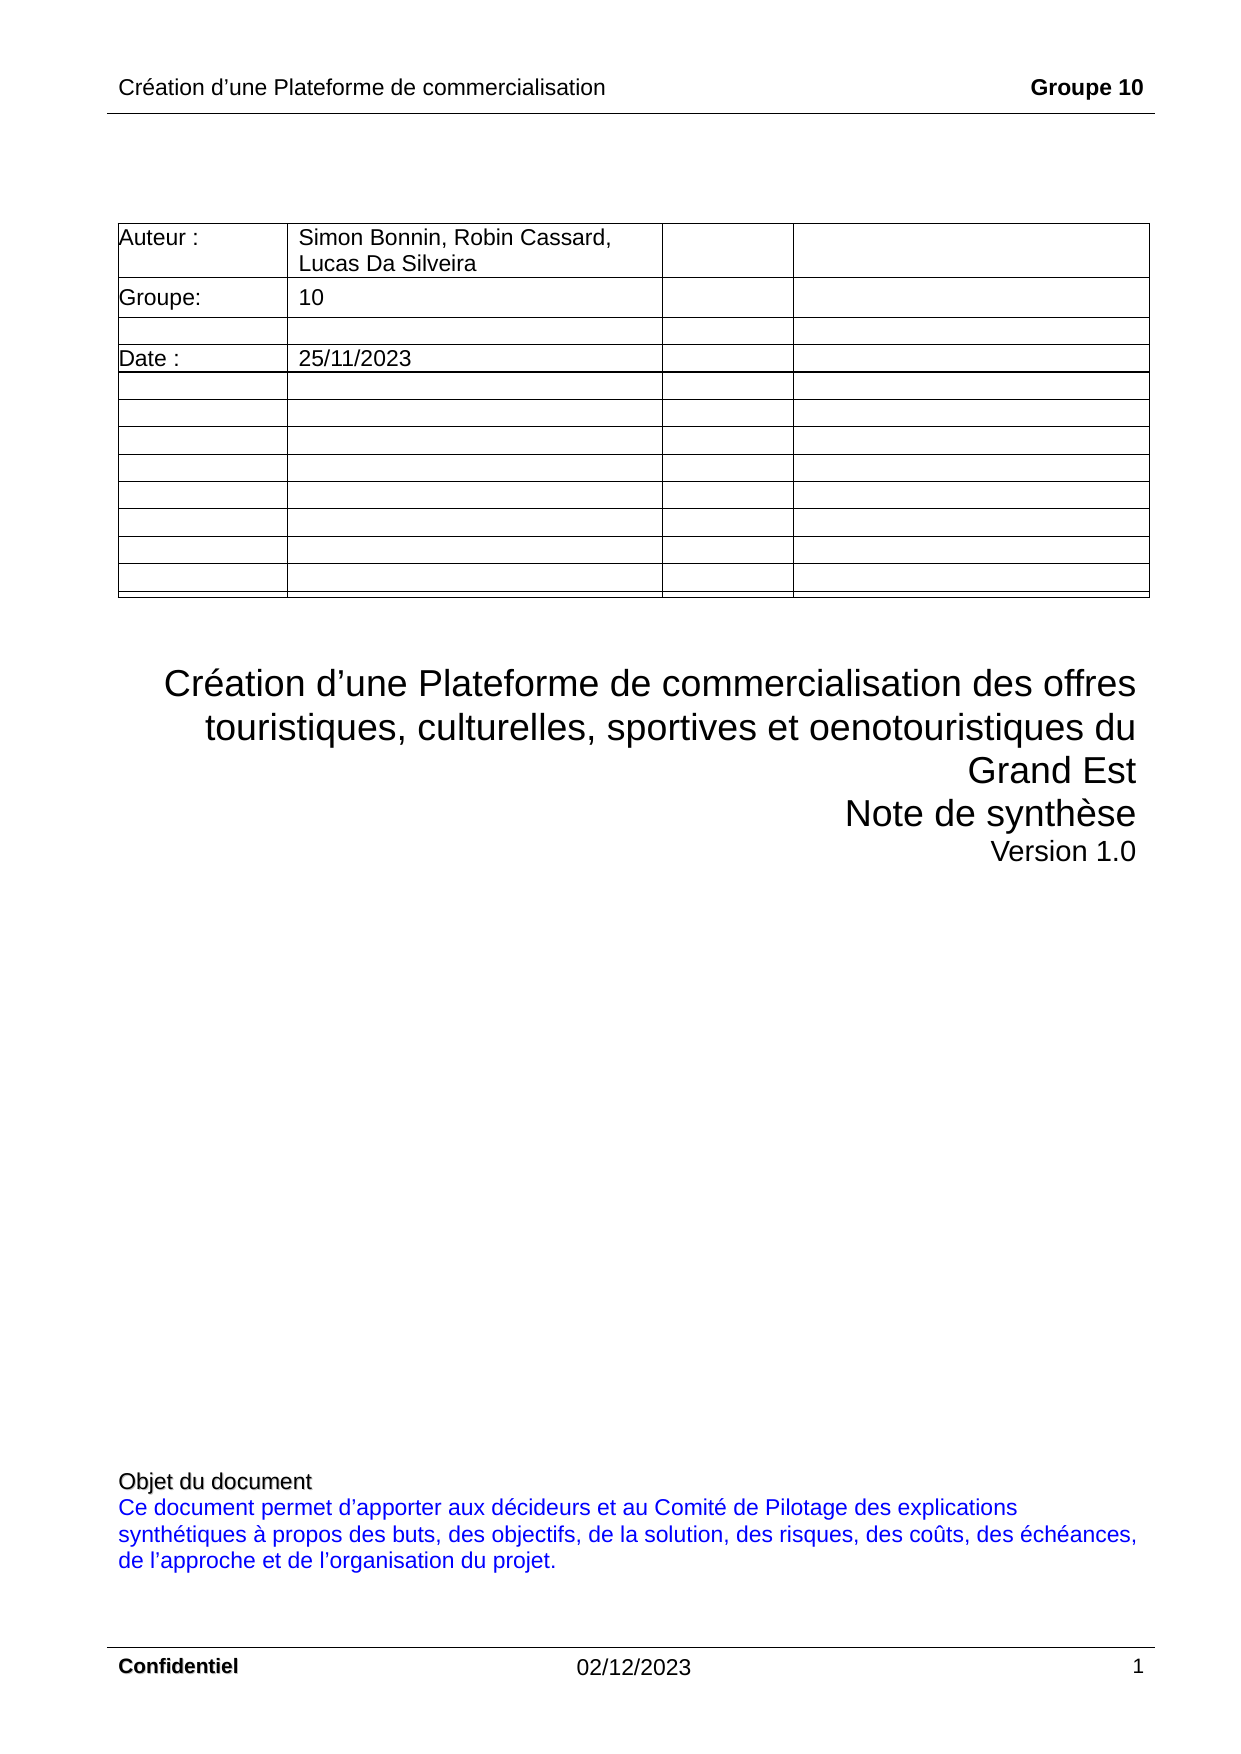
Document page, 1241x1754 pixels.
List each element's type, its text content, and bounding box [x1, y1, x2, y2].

table_cell [119, 537, 287, 563]
table_cell 10 [288, 278, 662, 317]
text Note de synthèse [133, 791, 1136, 834]
table_cell [794, 278, 1149, 317]
table_cell [288, 455, 662, 481]
table_cell [794, 509, 1149, 536]
table_cell [288, 482, 662, 508]
table_cell [663, 345, 793, 371]
table_cell [119, 455, 287, 481]
table_cell [663, 564, 793, 591]
table_cell [119, 564, 287, 591]
table_cell [663, 373, 793, 399]
table_cell [288, 564, 662, 591]
table_cell [663, 455, 793, 481]
table_header [663, 224, 793, 277]
table_cell [794, 373, 1149, 399]
table_cell [663, 318, 793, 344]
table_cell [663, 278, 793, 317]
table_cell [794, 318, 1149, 344]
table_cell [288, 427, 662, 453]
table_cell [794, 537, 1149, 563]
table_cell [794, 455, 1149, 481]
table_cell Date : [119, 345, 287, 371]
table_cell [663, 537, 793, 563]
table_cell [288, 373, 662, 399]
table_cell [119, 592, 287, 597]
text Création d’une Plateforme de commercialisation des offres touristiques, culturelles, sportives et oenotouristiques du Grand Est [133, 662, 1136, 791]
table_cell [794, 400, 1149, 426]
table_header Auteur : [119, 224, 287, 277]
table_cell Groupe: [119, 278, 287, 317]
table_cell [794, 564, 1149, 591]
table_header [794, 224, 1149, 277]
table_cell [794, 427, 1149, 453]
text Version 1.0 [133, 834, 1136, 868]
table_cell [663, 482, 793, 508]
table_cell [119, 400, 287, 426]
table_header Simon Bonnin, Robin Cassard, Lucas Da Silveira [288, 224, 662, 277]
table_cell [288, 592, 662, 597]
table_cell [119, 373, 287, 399]
table_cell [119, 427, 287, 453]
text Ce document permet d’apporter aux décideurs et au Comité de Pilotage des explications synthétiques à propos des buts, des objectifs, de la solution, des risques, des coûts, des échéances, de l’approche et de l’organisation du projet. [118, 1494, 1152, 1573]
table_cell [288, 318, 662, 344]
table_cell [288, 400, 662, 426]
table_cell [663, 509, 793, 536]
table_cell [288, 509, 662, 536]
table_cell [119, 482, 287, 508]
table_cell [663, 592, 793, 597]
table_cell [119, 509, 287, 536]
table_cell [794, 592, 1149, 597]
table_cell [288, 537, 662, 563]
table_cell 25/11/2023 [288, 345, 662, 371]
table_cell [663, 400, 793, 426]
table_cell [663, 427, 793, 453]
table_cell [794, 345, 1149, 371]
table_cell [794, 482, 1149, 508]
text Objet du document [118, 1468, 1152, 1494]
table_cell [119, 318, 287, 344]
